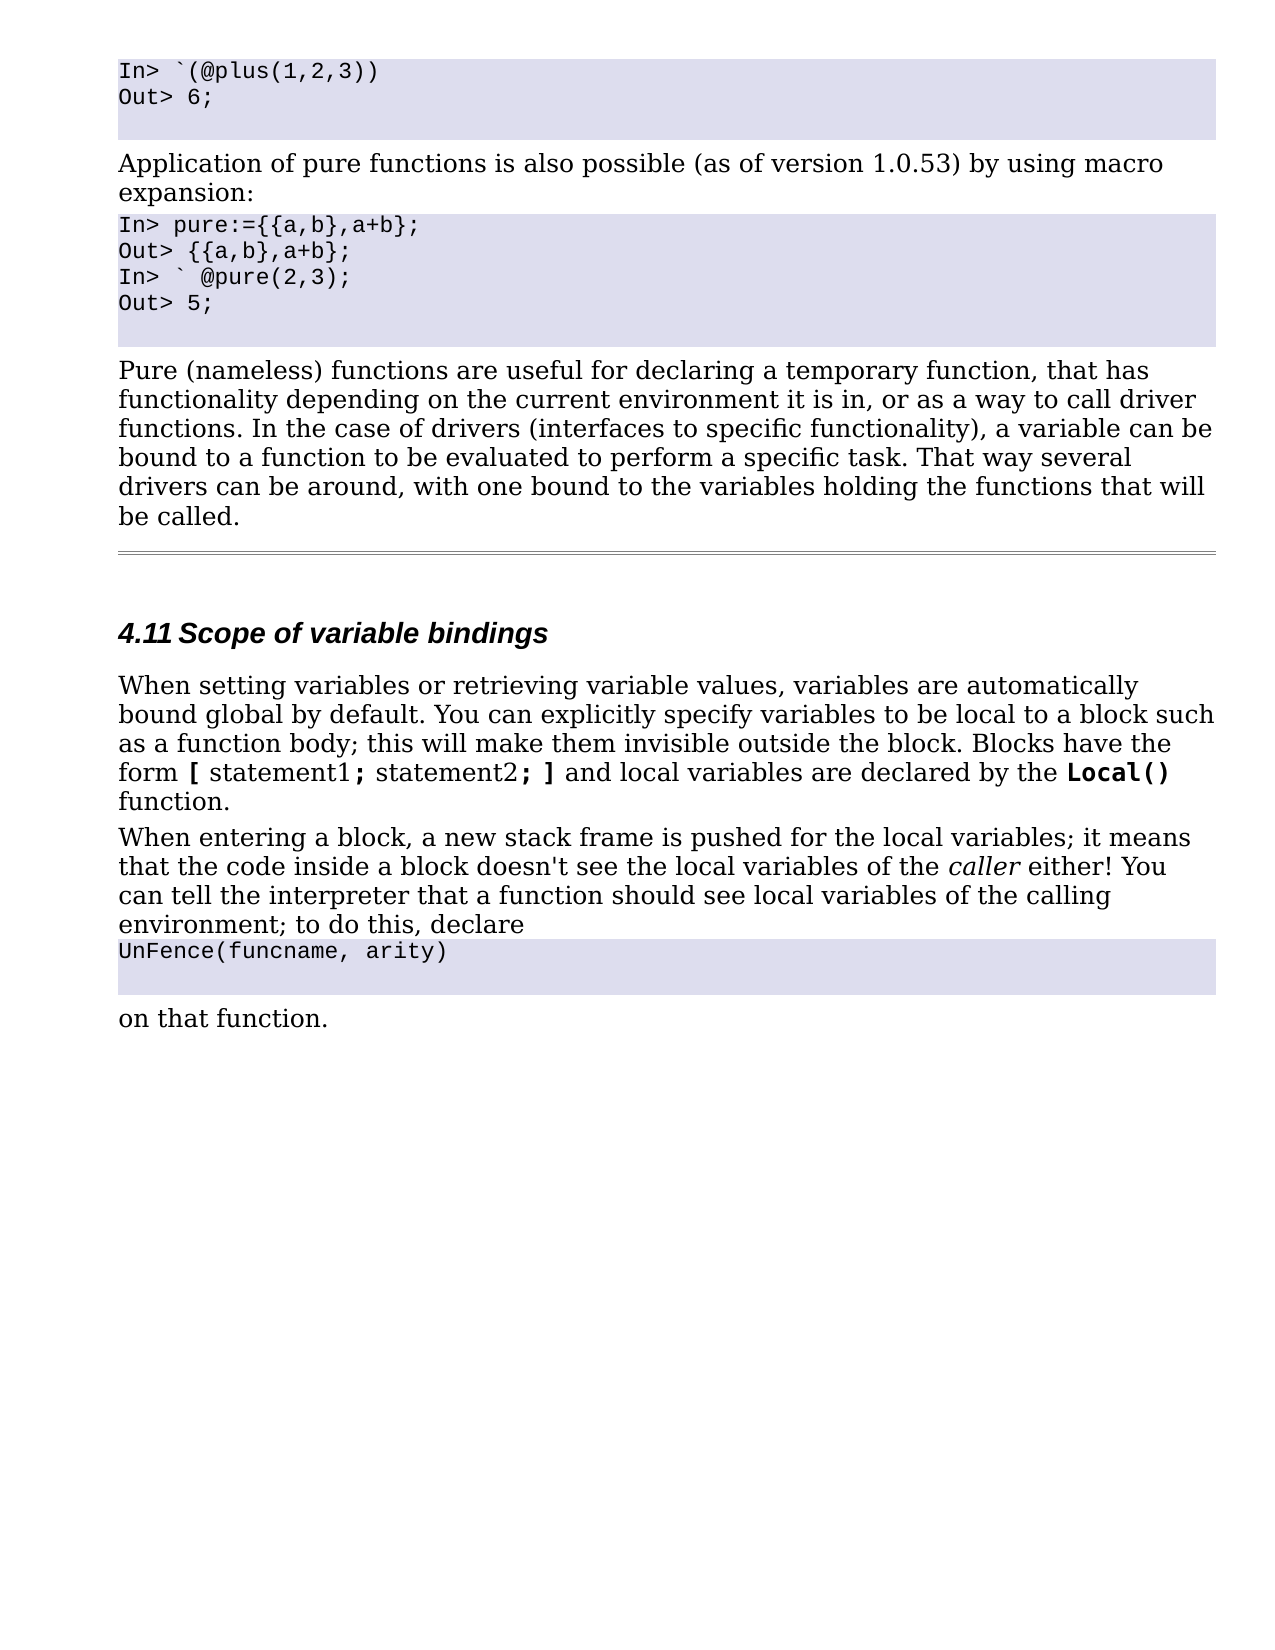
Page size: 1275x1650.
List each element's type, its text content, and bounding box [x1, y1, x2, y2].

table_header UnFence(funcname, arity) [118, 939, 1216, 995]
text Application of pure functions is also possible (as of version 1.0.53) by using macro expansion: [118, 149, 1216, 208]
table_header In> `(@plus(1,2,3)) Out> 6; [118, 59, 1216, 140]
text When setting variables or retrieving variable values, variables are automatically bound global by default. You can explicitly specify variables to be local to a block such as a function body; this will make them invisible outside the block. Blocks have the form [ statement1; statement2; ] and local variables are declared by the Local() function. [118, 671, 1216, 817]
subtitle Scope of variable bindings [118, 616, 1216, 650]
text Pure (nameless) functions are useful for declaring a temporary function, that has functionality depending on the current environment it is in, or as a way to call driver functions. In the case of drivers (interfaces to specific functionality), a variable can be bound to a function to be evaluated to perform a specific task. That way several drivers can be around, with one bound to the variables holding the functions that will be called. [118, 356, 1216, 531]
text When entering a block, a new stack frame is pushed for the local variables; it means that the code inside a block doesn't see the local variables of the caller either! You can tell the interpreter that a function should see local variables of the calling environment; to do this, declare [118, 823, 1216, 939]
table_header In> pure:={{a,b},a+b}; Out> {{a,b},a+b}; In> ` @pure(2,3); Out> 5; [118, 214, 1216, 347]
text on that function. [118, 1004, 1216, 1033]
